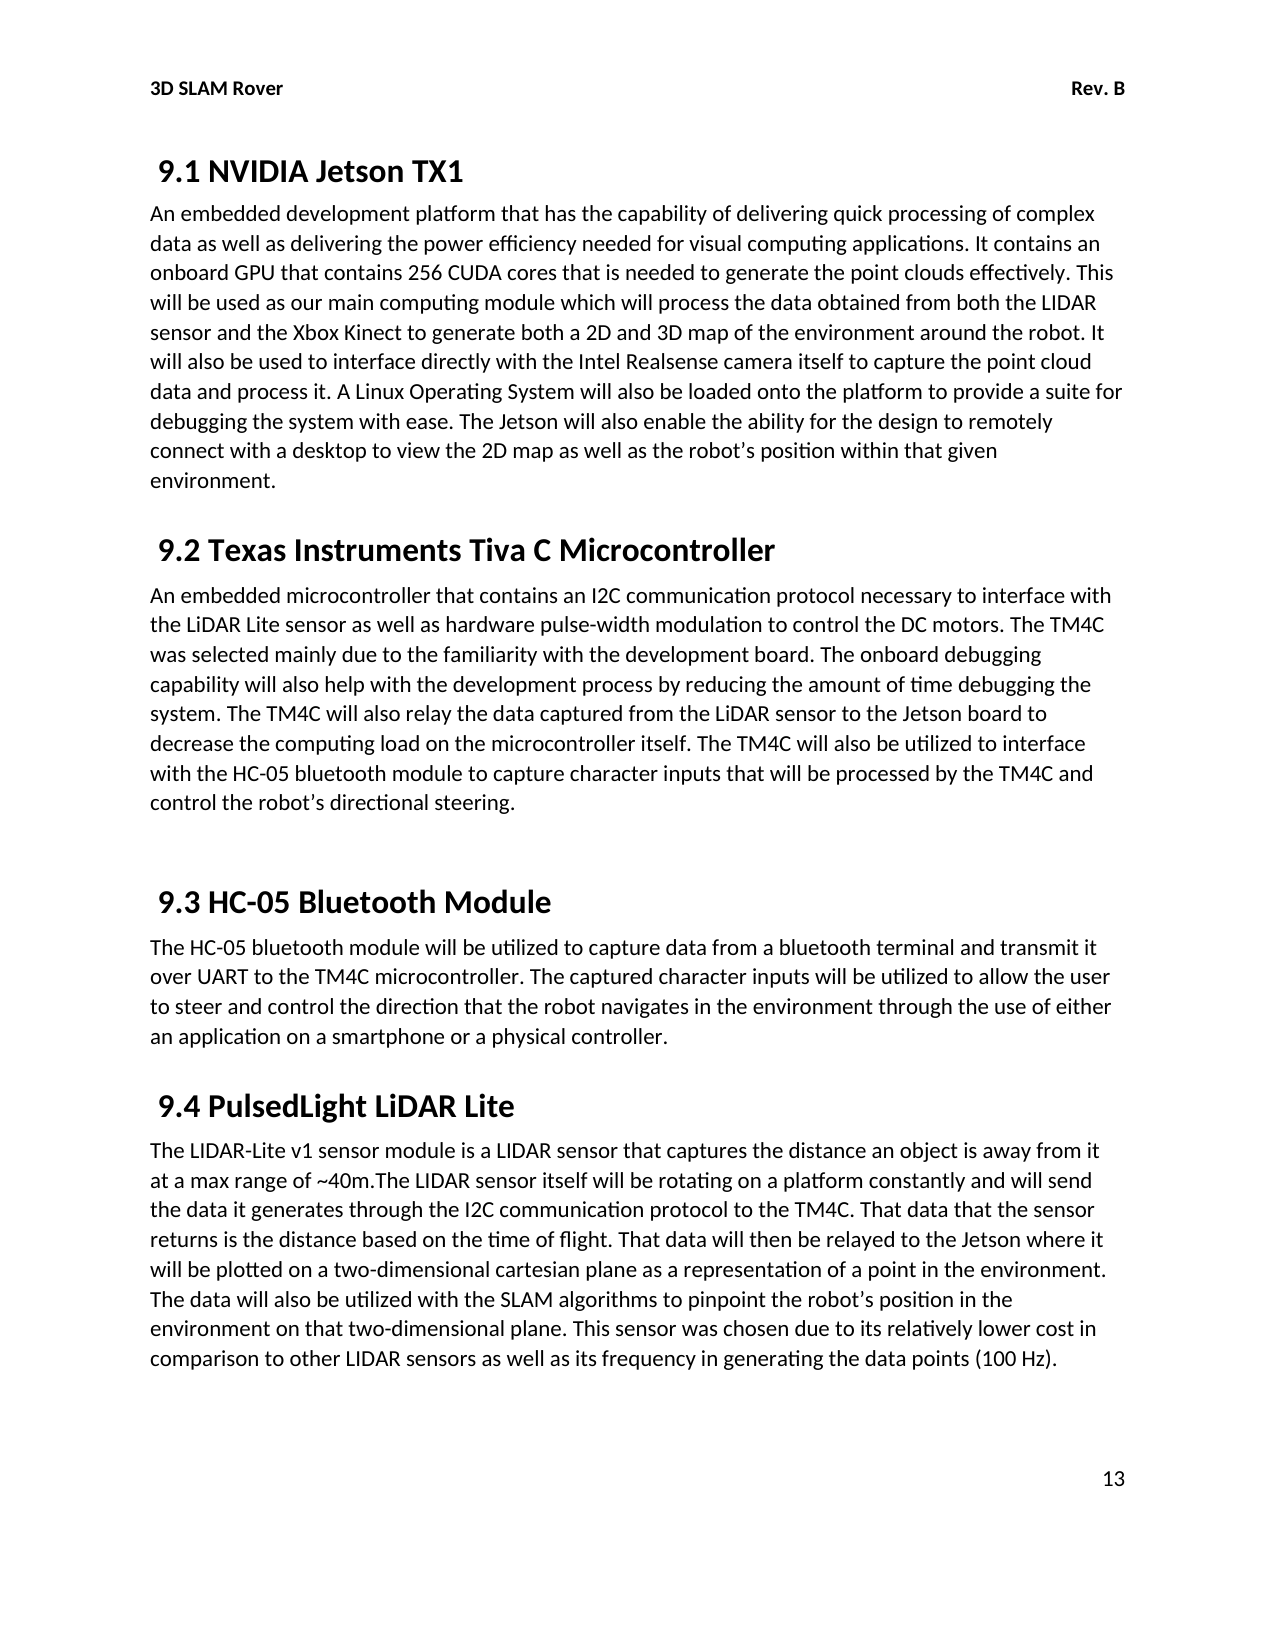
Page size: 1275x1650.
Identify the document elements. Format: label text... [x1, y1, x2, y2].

text The HC-05 bluetooth module will be utilized to capture data from a bluetooth terminal and transmit it over UART to the TM4C microcontroller. The captured character inputs will be utilized to allow the user to steer and control the direction that the robot navigates in the environment through the use of either an application on a smartphone or a physical controller. [150, 933, 1125, 1050]
subtitle PulsedLight LiDAR Lite [150, 1085, 1125, 1126]
text An embedded development platform that has the capability of delivering quick processing of complex data as well as delivering the power efficiency needed for visual computing applications. It contains an onboard GPU that contains 256 CUDA cores that is needed to generate the point clouds effectively. This will be used as our main computing module which will process the data obtained from both the LIDAR sensor and the Xbox Kinect to generate both a 2D and 3D map of the environment around the robot. It will also be used to interface directly with the Intel Realsense camera itself to capture the point cloud data and process it. A Linux Operating System will also be loaded onto the platform to provide a suite for debugging the system with ease. The Jetson will also enable the ability for the design to remotely connect with a desktop to view the 2D map as well as the robot’s position within that given environment. [150, 199, 1125, 494]
text An embedded microcontroller that contains an I2C communication protocol necessary to interface with the LiDAR Lite sensor as well as hardware pulse-width modulation to control the DC motors. The TM4C was selected mainly due to the familiarity with the development board. The onboard debugging capability will also help with the development process by reducing the amount of time debugging the system. The TM4C will also relay the data captured from the LiDAR sensor to the Jetson board to decrease the computing load on the microcontroller itself. The TM4C will also be utilized to interface with the HC-05 bluetooth module to capture character inputs that will be processed by the TM4C and control the robot’s directional steering. [150, 581, 1125, 817]
subtitle Texas Instruments Tiva C Microcontroller [150, 529, 1125, 570]
text The LIDAR-Lite v1 sensor module is a LIDAR sensor that captures the distance an object is away from it at a max range of ~40m.The LIDAR sensor itself will be rotating on a platform constantly and will send the data it generates through the I2C communication protocol to the TM4C. That data that the sensor returns is the distance based on the time of flight. That data will then be relayed to the Jetson where it will be plotted on a two-dimensional cartesian plane as a representation of a point in the environment. The data will also be utilized with the SLAM algorithms to pinpoint the robot’s position in the environment on that two-dimensional plane. This sensor was chosen due to its relatively lower cost in comparison to other LIDAR sensors as well as its frequency in generating the data points (100 Hz). [150, 1136, 1125, 1372]
subtitle NVIDIA Jetson TX1 [150, 150, 1125, 191]
subtitle HC-05 Bluetooth Module [150, 881, 1125, 922]
